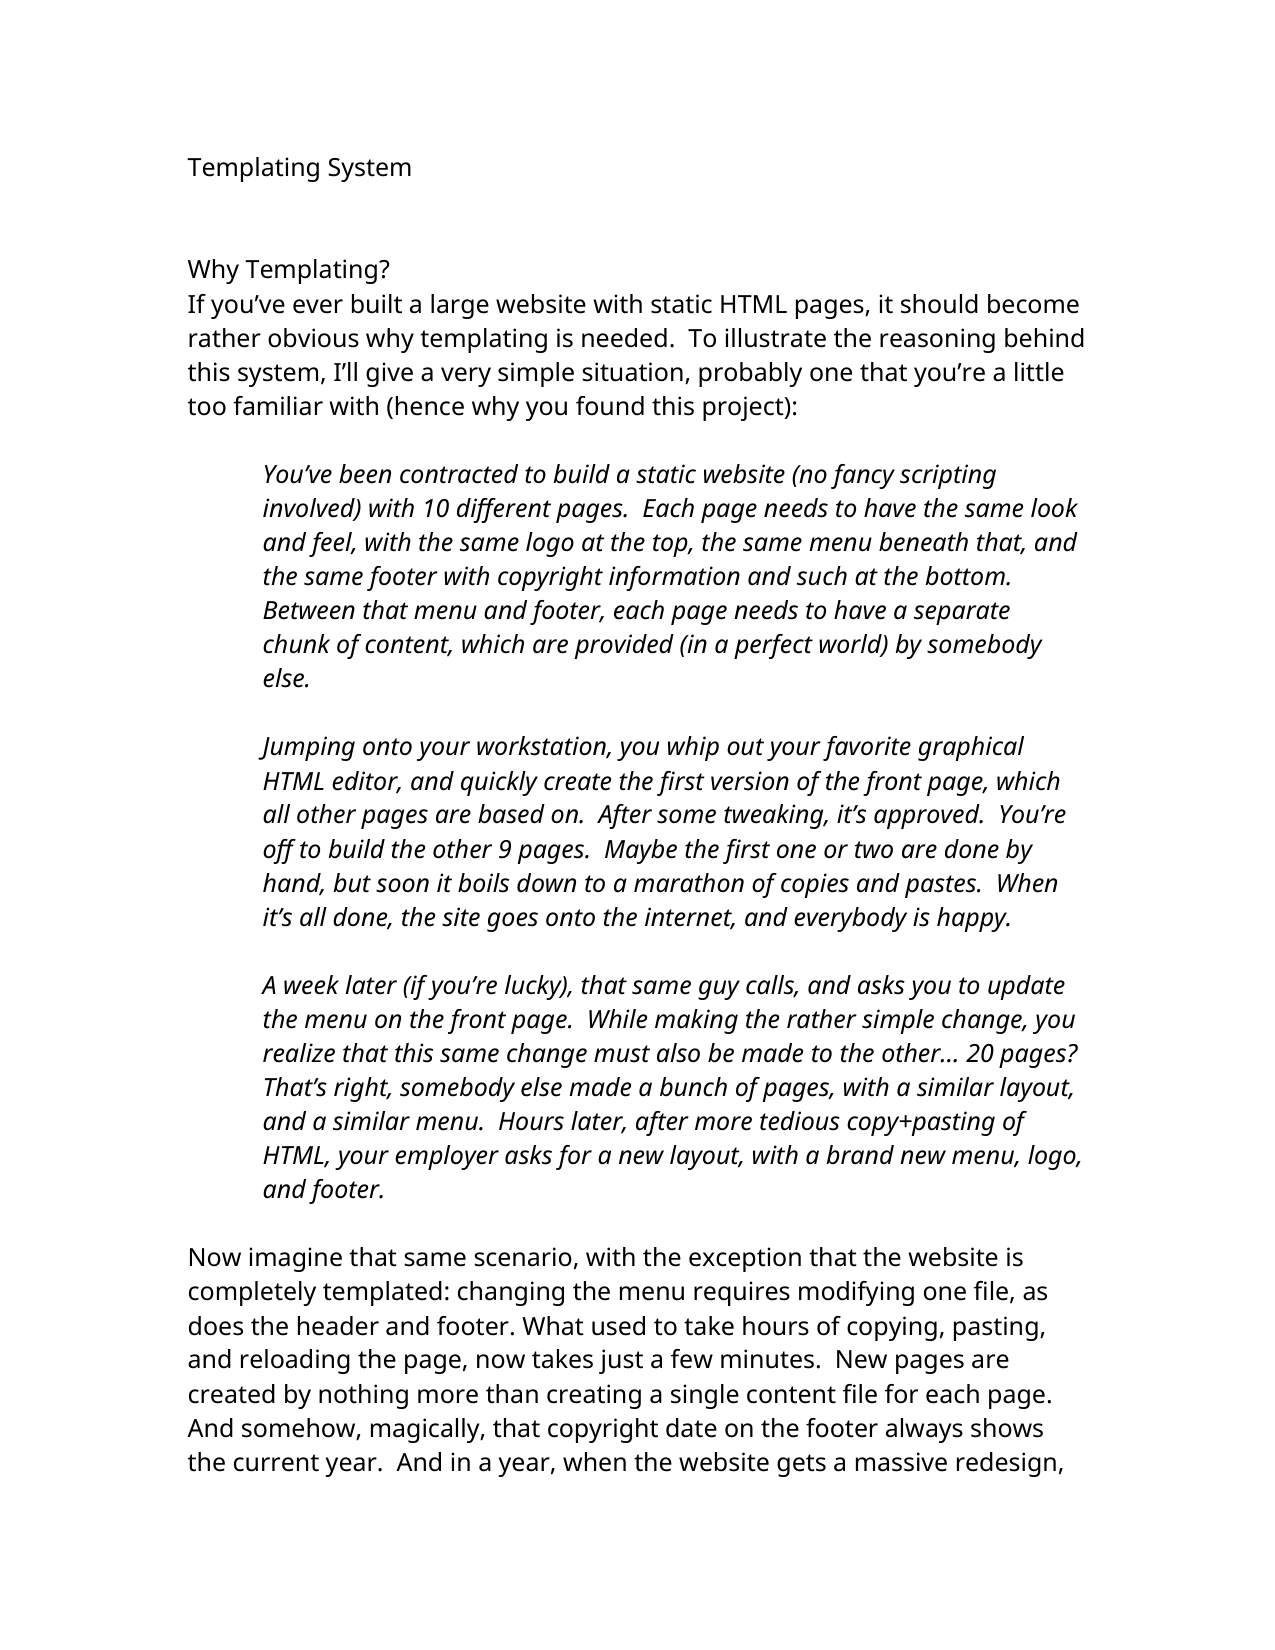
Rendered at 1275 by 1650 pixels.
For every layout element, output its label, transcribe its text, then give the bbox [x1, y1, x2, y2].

text A week later (if you’re lucky), that same guy calls, and asks you to update the menu on the front page. While making the rather simple change, you realize that this same change must also be made to the other… 20 pages? That’s right, somebody else made a bunch of pages, with a similar layout, and a similar menu. Hours later, after more tedious copy+pasting of HTML, your employer asks for a new layout, with a brand new menu, logo, and footer. [262, 967, 1087, 1206]
text You’ve been contracted to build a static website (no fancy scripting involved) with 10 different pages. Each page needs to have the same look and feel, with the same logo at the top, the same menu beneath that, and the same footer with copyright information and such at the bottom. Between that menu and footer, each page needs to have a separate chunk of content, which are provided (in a perfect world) by somebody else. [262, 457, 1087, 695]
text Jumping onto your workstation, you whip out your favorite graphical HTML editor, and quickly create the first version of the front page, which all other pages are based on. After some tweaking, it’s approved. You’re off to build the other 9 pages. Maybe the first one or two are done by hand, but soon it boils down to a marathon of copies and pastes. When it’s all done, the site goes onto the internet, and everybody is happy. [262, 729, 1087, 933]
text If you’ve ever built a large website with static HTML pages, it should become rather obvious why templating is needed. To illustrate the reasoning behind this system, I’ll give a very simple situation, probably one that you’re a little too familiar with (hence why you found this project): [187, 286, 1087, 422]
text Why Templating? [187, 252, 1087, 286]
text Now imagine that same scenario, with the exception that the website is completely templated: changing the menu requires modifying one file, as does the header and footer. What used to take hours of copying, pasting, and reloading the page, now takes just a few minutes. New pages are created by nothing more than creating a single content file for each page. And somehow, magically, that copyright date on the footer always shows the current year. And in a year, when the website gets a massive redesign, [187, 1240, 1087, 1478]
text Templating System [187, 150, 1087, 184]
